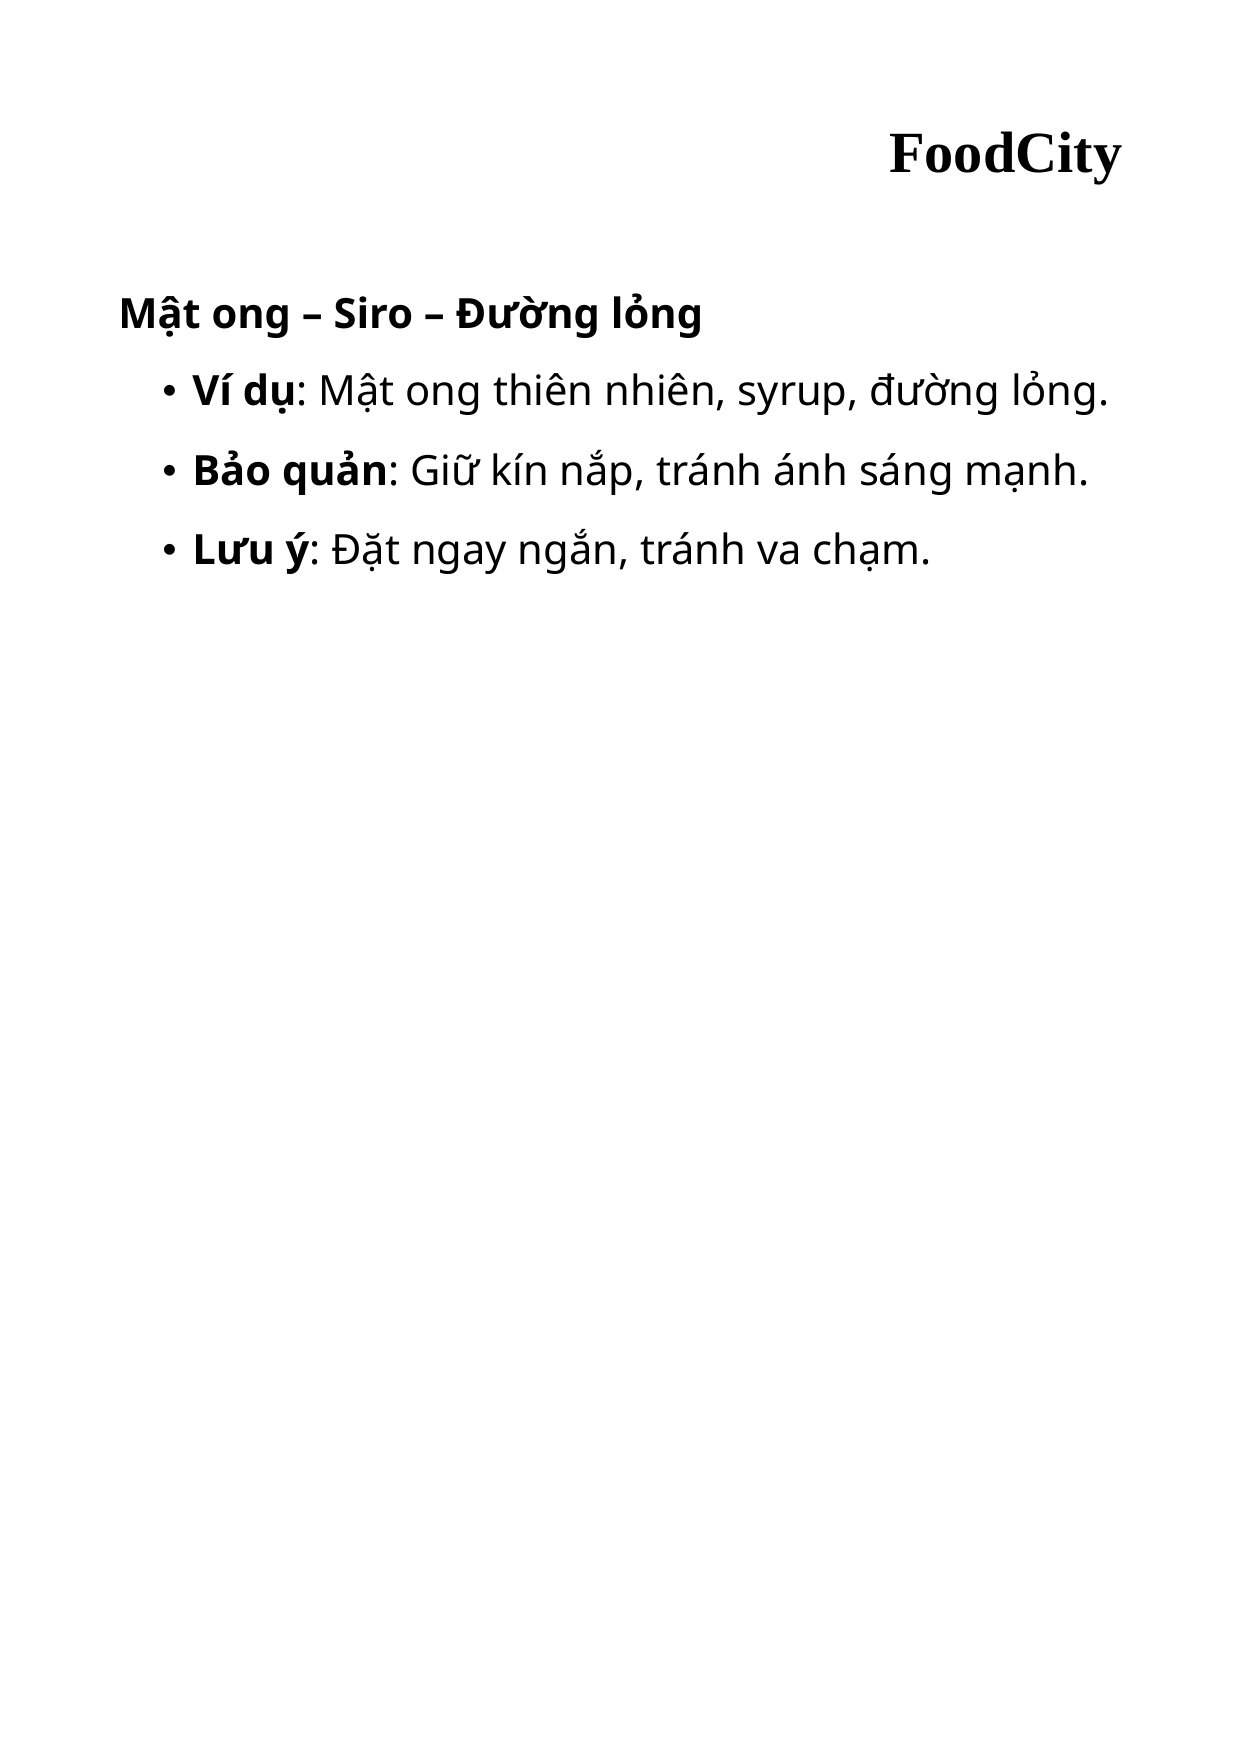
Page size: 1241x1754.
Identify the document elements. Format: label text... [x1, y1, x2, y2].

list Lưu ý: Đặt ngay ngắn, tránh va chạm. [162, 519, 1122, 576]
list Bảo quản: Giữ kín nắp, tránh ánh sáng mạnh. [162, 440, 1122, 497]
subtitle Mật ong – Siro – Đường lỏng [118, 284, 1122, 341]
list Ví dụ: Mật ong thiên nhiên, syrup, đường lỏng. [162, 361, 1122, 418]
